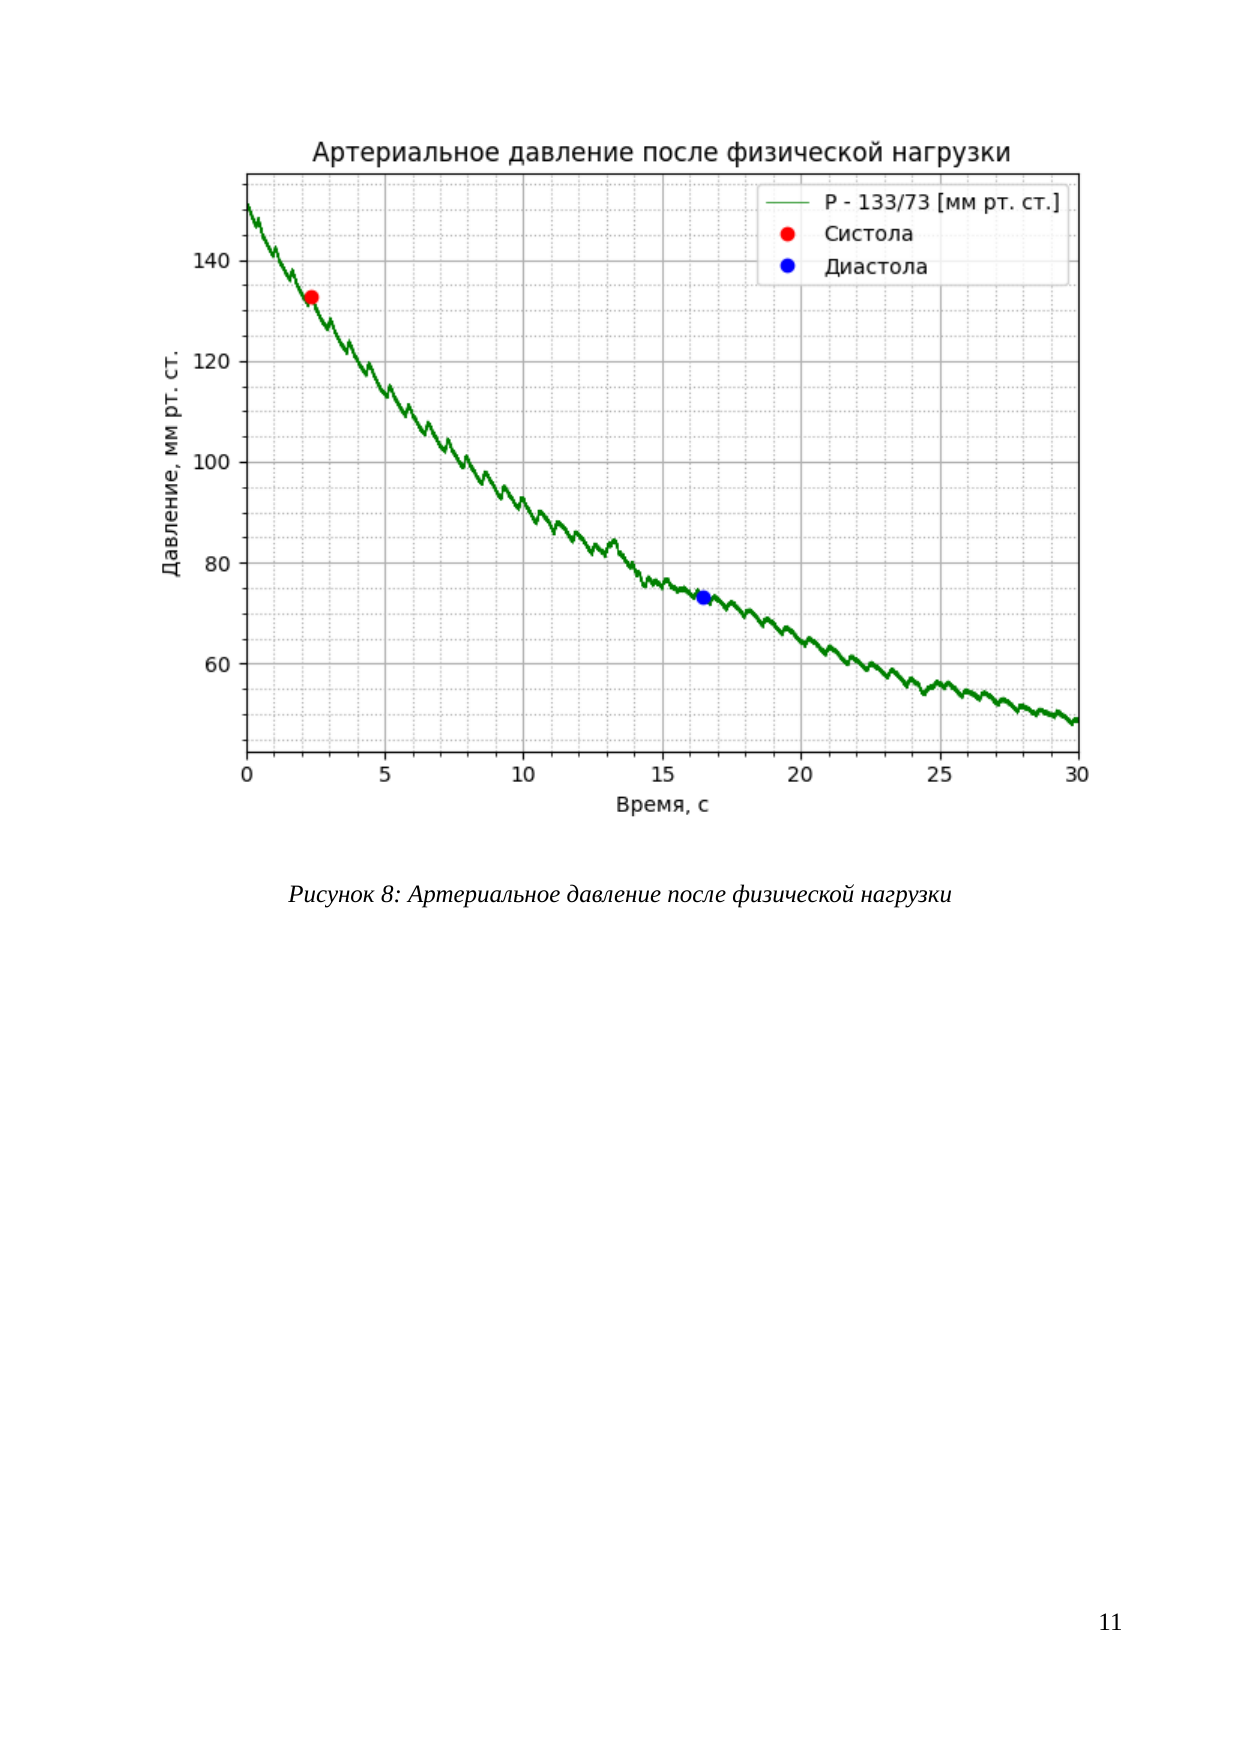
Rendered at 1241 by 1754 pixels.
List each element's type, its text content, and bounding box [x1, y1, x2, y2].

picture [140, 118, 1100, 839]
text Рисунок 8: Артериальное давление после физической нагрузки [118, 879, 1122, 908]
